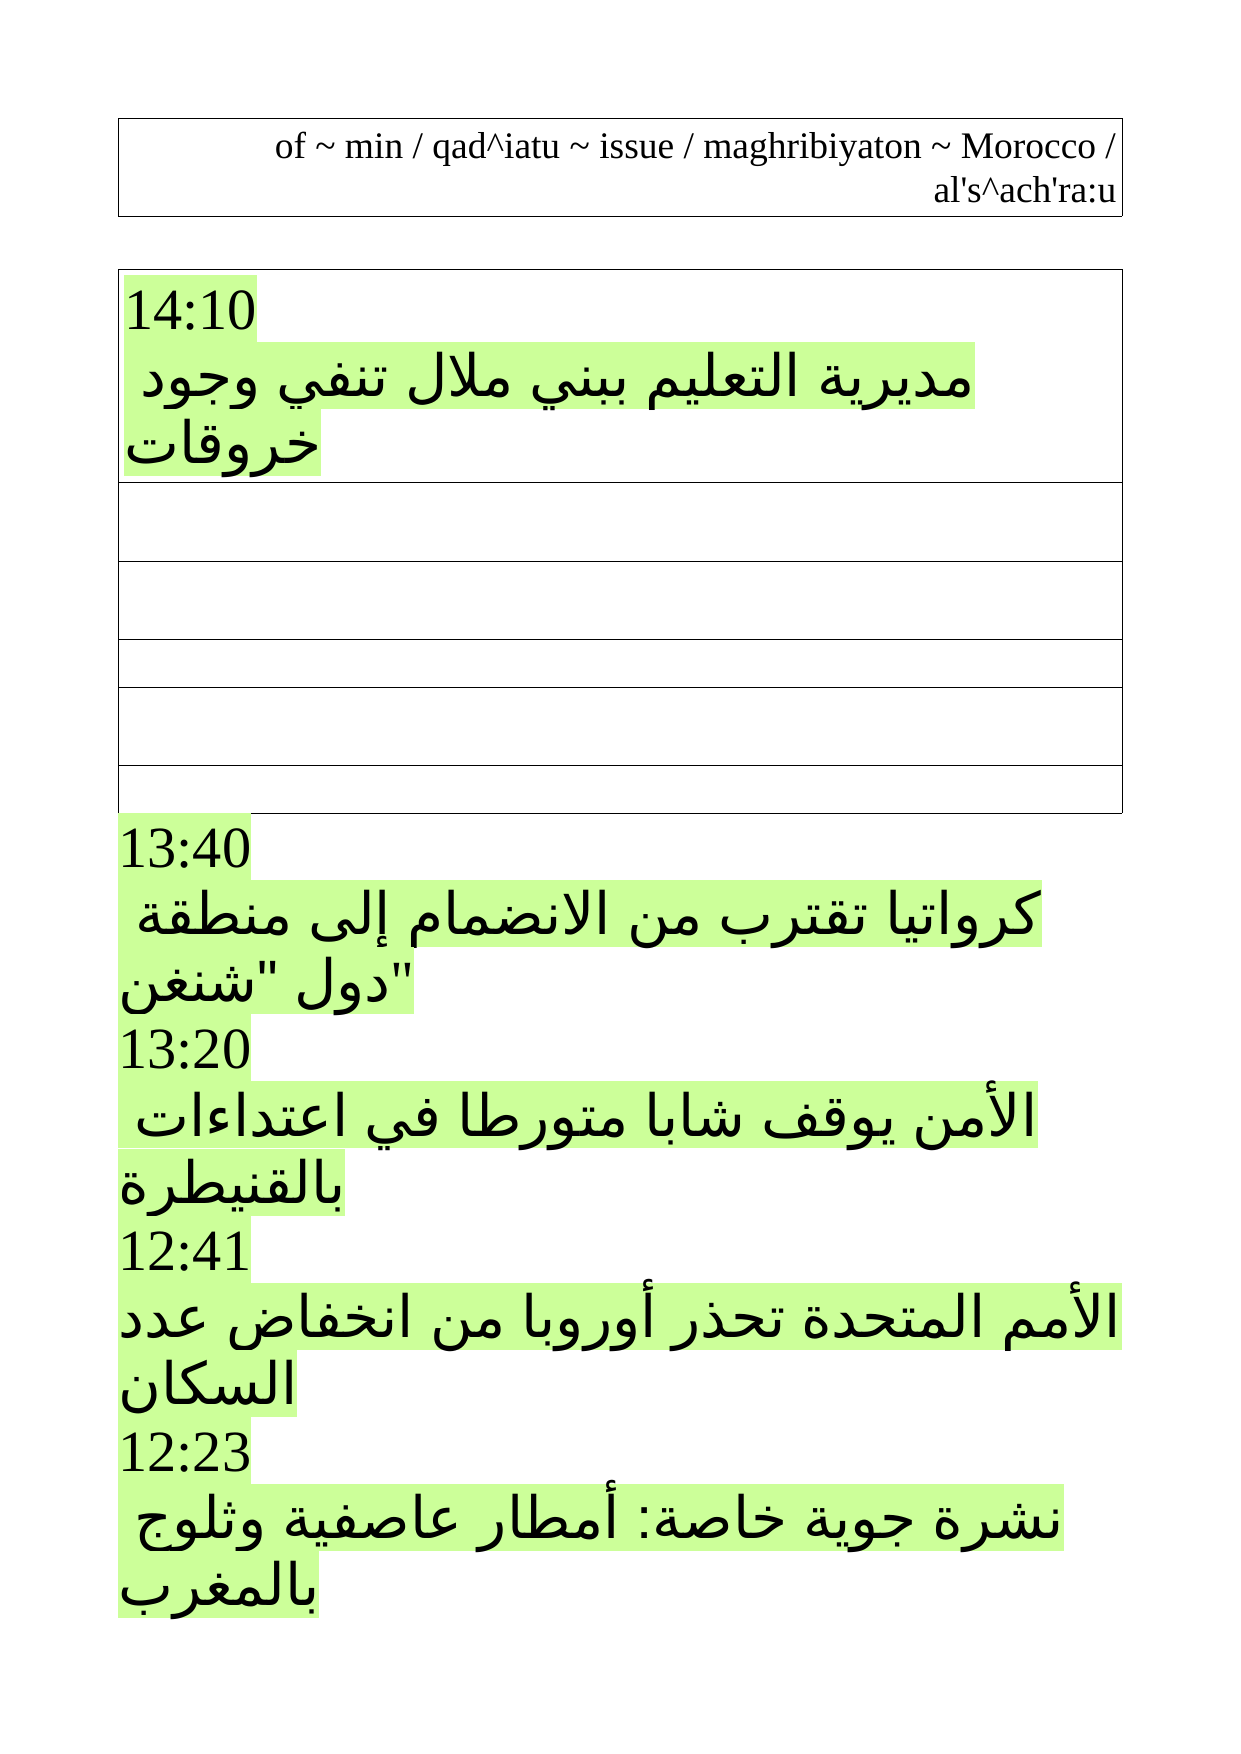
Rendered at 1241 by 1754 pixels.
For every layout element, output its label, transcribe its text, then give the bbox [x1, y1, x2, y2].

table_header 14:10 مديرية التعليم ببني ملال تنفي وجود خروقات‎ [119, 270, 1122, 482]
text الأمم المتحدة تحذر أوروبا من انخفاض عدد السكان [118, 1283, 1122, 1417]
text 13:40 [118, 814, 1122, 880]
text كرواتيا تقترب من الانضمام إلى منطقة دول "شنغن" [118, 880, 1122, 1014]
table_cell [119, 688, 1122, 765]
text نشرة جوية خاصة: أمطار عاصفية وثلوج بالمغرب [118, 1484, 1122, 1618]
table_cell of ~ min / qad^iatu ~ issue / maghribiyaton ~ Morocco / al's^ach'ra:u [119, 119, 1122, 216]
table_cell [119, 562, 1122, 639]
text الأمن يوقف شابا متورطا في اعتداءات بالقنيطرة‬ [118, 1081, 1122, 1216]
table_cell [119, 483, 1122, 561]
text 12:23 [118, 1417, 1122, 1484]
table_cell [119, 766, 1122, 813]
table_cell [119, 640, 1122, 687]
text 12:41 [118, 1216, 1122, 1283]
text 13:20 [118, 1014, 1122, 1081]
